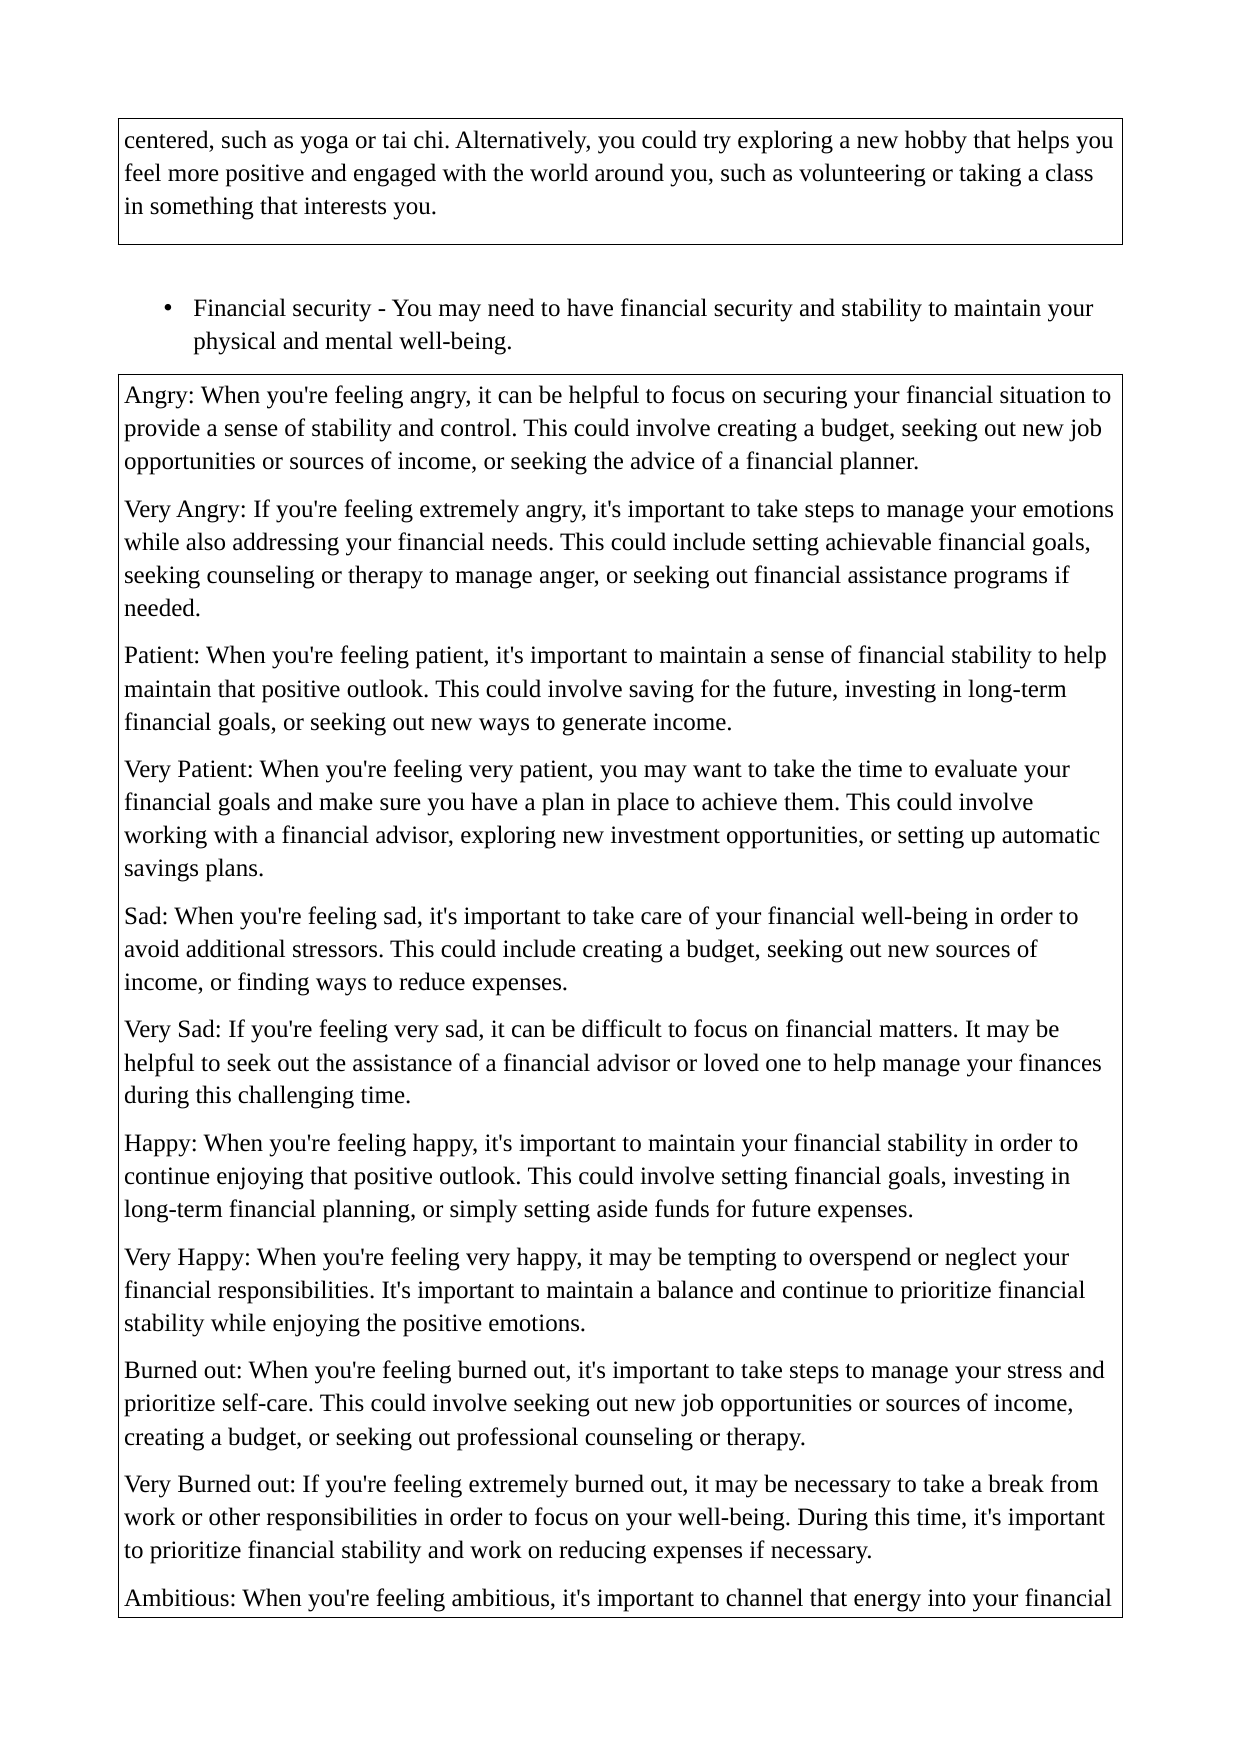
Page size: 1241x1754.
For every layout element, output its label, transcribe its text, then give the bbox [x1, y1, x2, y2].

list Financial security - You may need to have financial security and stability to maintain your physical and mental well-being. [164, 293, 1122, 355]
table_header centered, such as yoga or tai chi. Alternatively, you could try exploring a new hobby that helps you feel more positive and engaged with the world around you, such as volunteering or taking a class in something that interests you. [119, 119, 1122, 244]
table_header Angry: When you're feeling angry, it can be helpful to focus on securing your financial situation to provide a sense of stability and control. This could involve creating a budget, seeking out new job opportunities or sources of income, or seeking the advice of a financial planner. Very Angry: If you're feeling extremely angry, it's important to take steps to manage your emotions while also addressing your financial needs. This could include setting achievable financial goals, seeking counseling or therapy to manage anger, or seeking out financial assistance programs if needed. Patient: When you're feeling patient, it's important to maintain a sense of financial stability to help maintain that positive outlook. This could involve saving for the future, investing in long-term financial goals, or seeking out new ways to generate income. Very Patient: When you're feeling very patient, you may want to take the time to evaluate your financial goals and make sure you have a plan in place to achieve them. This could involve working with a financial advisor, exploring new investment opportunities, or setting up automatic savings plans. Sad: When you're feeling sad, it's important to take care of your financial well-being in order to avoid additional stressors. This could include creating a budget, seeking out new sources of income, or finding ways to reduce expenses. Very Sad: If you're feeling very sad, it can be difficult to focus on financial matters. It may be helpful to seek out the assistance of a financial advisor or loved one to help manage your finances during this challenging time. Happy: When you're feeling happy, it's important to maintain your financial stability in order to continue enjoying that positive outlook. This could involve setting financial goals, investing in long-term financial planning, or simply setting aside funds for future expenses. Very Happy: When you're feeling very happy, it may be tempting to overspend or neglect your financial responsibilities. It's important to maintain a balance and continue to prioritize financial stability while enjoying the positive emotions. Burned out: When you're feeling burned out, it's important to take steps to manage your stress and prioritize self-care. This could involve seeking out new job opportunities or sources of income, creating a budget, or seeking out professional counseling or therapy. Very Burned out: If you're feeling extremely burned out, it may be necessary to take a break from work or other responsibilities in order to focus on your well-being. During this time, it's important to prioritize financial stability and work on reducing expenses if necessary. Ambitious: When you're feeling ambitious, it's important to channel that energy into your financial [119, 375, 1122, 1617]
